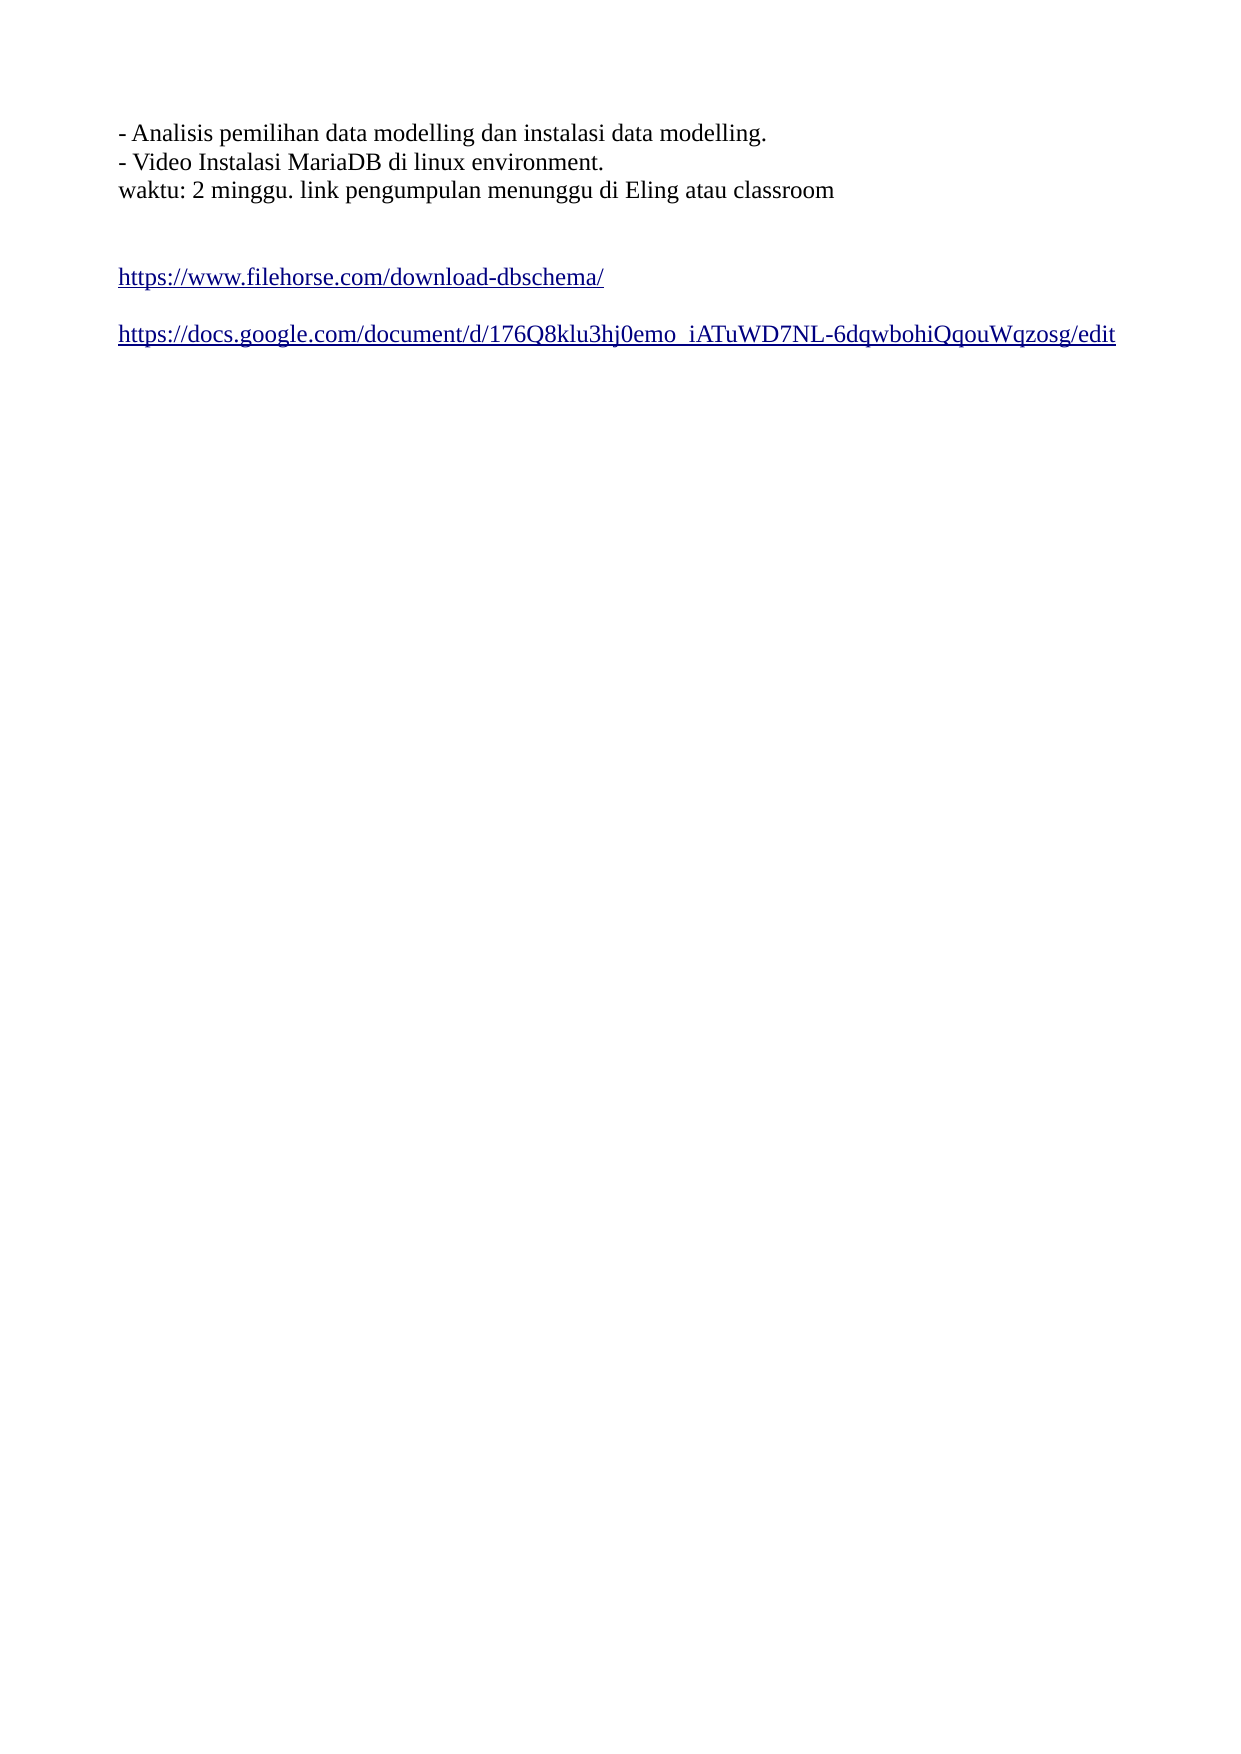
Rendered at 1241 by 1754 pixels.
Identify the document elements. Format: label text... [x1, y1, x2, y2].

text waktu: 2 minggu. link pengumpulan menunggu di Eling atau classroom [118, 176, 1122, 204]
text - Video Instalasi MariaDB di linux environment. [118, 147, 1122, 176]
text - Analisis pemilihan data modelling dan instalasi data modelling. [118, 118, 1122, 147]
text https://docs.google.com/document/d/176Q8klu3hj0emo_iATuWD7NL-6dqwbohiQqouWqzosg/edit [118, 319, 1122, 348]
text https://www.filehorse.com/download-dbschema/ [118, 262, 1122, 291]
